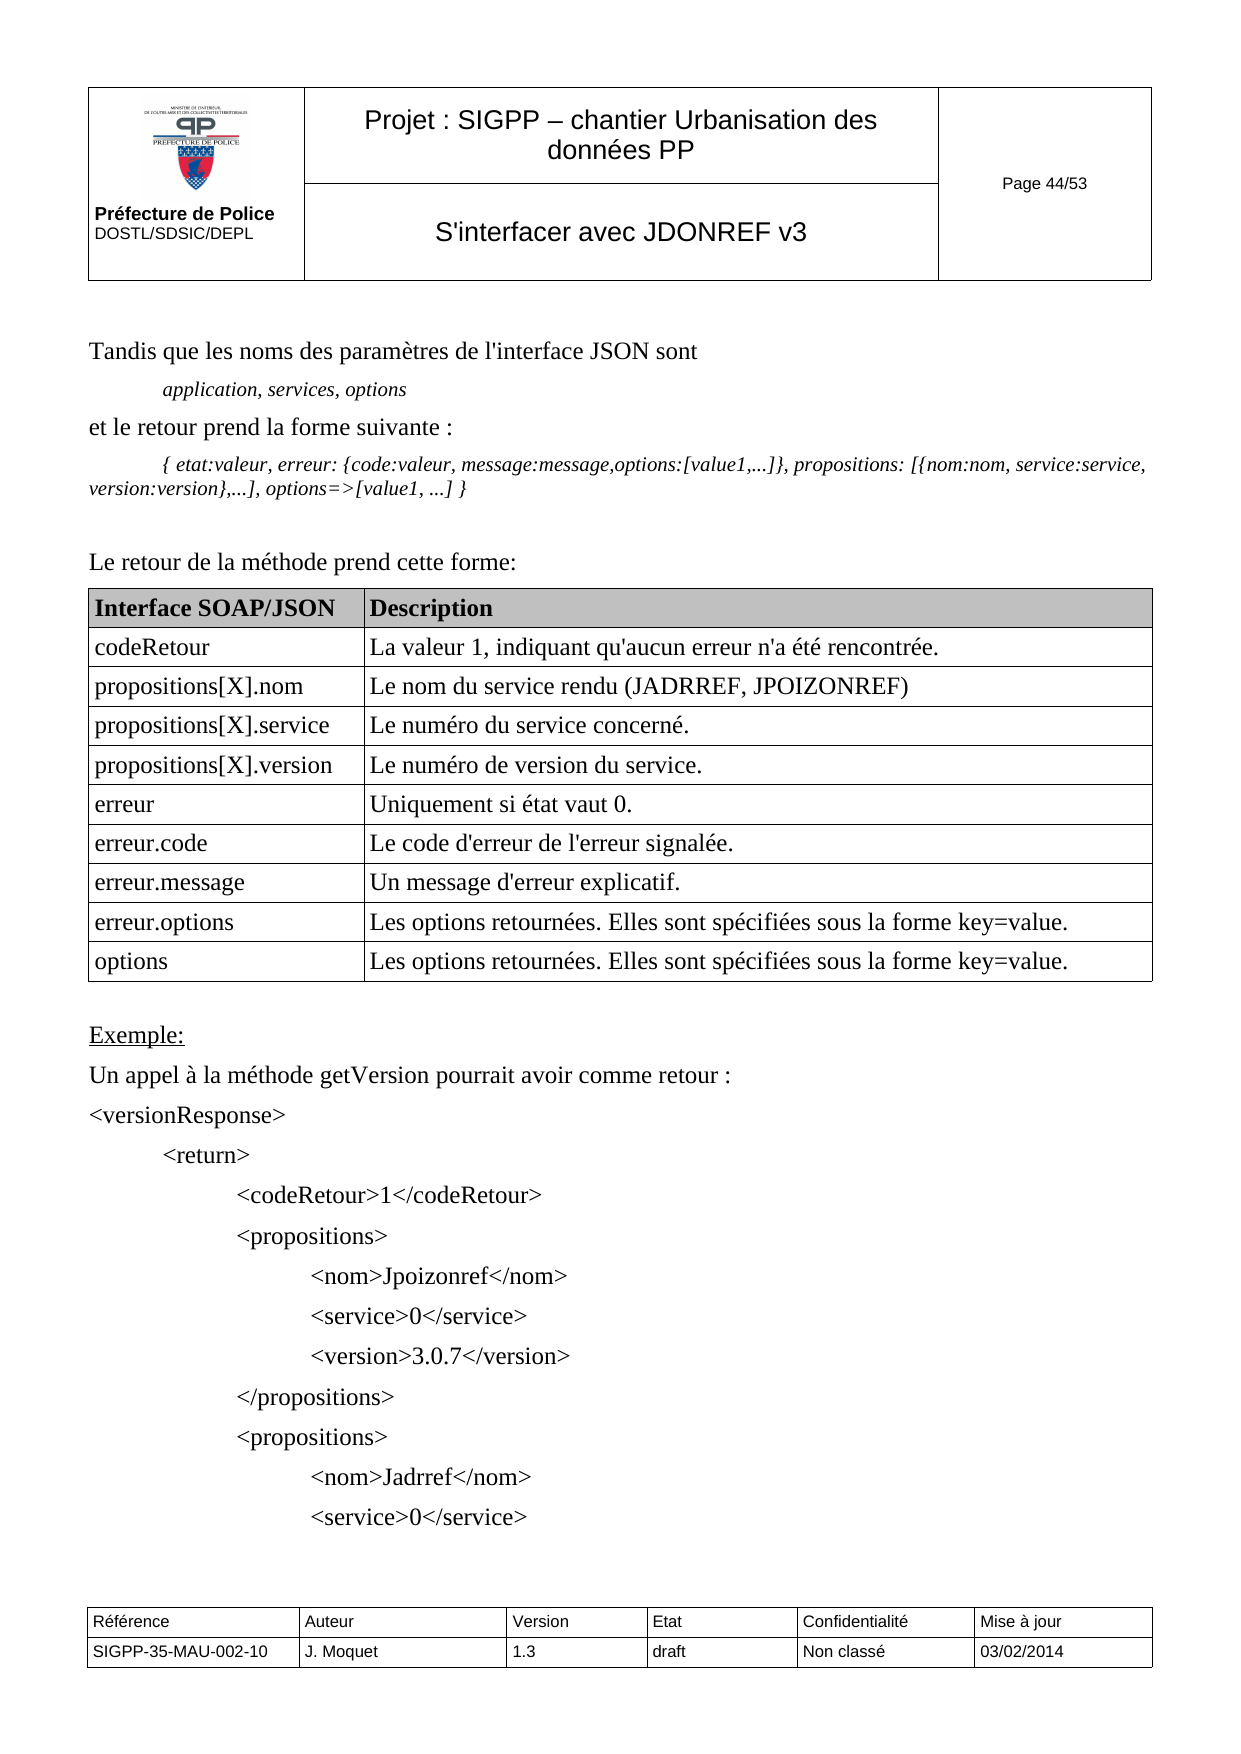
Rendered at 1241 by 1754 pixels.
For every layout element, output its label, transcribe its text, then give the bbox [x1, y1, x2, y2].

text { etat:valeur, erreur: {code:valeur, message:message,options:[value1,...]}, propositions: [{nom:nom, service:service, version:version},...], options=>[value1, ...] } [88, 453, 1152, 499]
text <versionResponse> [88, 1101, 1152, 1129]
table_cell erreur.code [89, 825, 364, 863]
text Exemple: [88, 1021, 1152, 1048]
text <nom>Jadrref</nom> [88, 1463, 1152, 1491]
table_cell Le numéro du service concerné. [365, 707, 1152, 745]
text <propositions> [88, 1423, 1152, 1451]
text <codeRetour>1</codeRetour> [88, 1182, 1152, 1209]
table_cell Les options retournées. Elles sont spécifiées sous la forme key=value. [365, 903, 1152, 941]
text </propositions> [88, 1383, 1152, 1410]
table_cell erreur [89, 785, 364, 823]
table_cell Un message d'erreur explicatif. [365, 864, 1152, 902]
table_cell codeRetour [89, 628, 364, 666]
table_cell Le nom du service rendu (JADRREF, JPOIZONREF) [365, 667, 1152, 706]
text <nom>Jpoizonref</nom> [88, 1262, 1152, 1290]
table_cell Uniquement si état vaut 0. [365, 785, 1152, 823]
table_header Description [365, 589, 1152, 627]
table_cell Le code d'erreur de l'erreur signalée. [365, 825, 1152, 863]
table_header Interface SOAP/JSON [89, 589, 364, 627]
text Un appel à la méthode getVersion pourrait avoir comme retour : [88, 1061, 1152, 1089]
text <service>0</service> [88, 1503, 1152, 1531]
text <service>0</service> [88, 1302, 1152, 1330]
text <return> [88, 1141, 1152, 1169]
picture [141, 92, 252, 203]
text Le retour de la méthode prend cette forme: [88, 548, 1152, 575]
table_cell options [89, 942, 364, 981]
table_cell La valeur 1, indiquant qu'aucun erreur n'a été rencontrée. [365, 628, 1152, 666]
table_cell Les options retournées. Elles sont spécifiées sous la forme key=value. [365, 942, 1152, 981]
table_cell propositions[X].version [89, 746, 364, 784]
text <version>3.0.7</version> [88, 1342, 1152, 1370]
text application, services, options [88, 377, 1152, 401]
table_cell erreur.options [89, 903, 364, 941]
table_cell propositions[X].service [89, 707, 364, 745]
table_cell propositions[X].nom [89, 667, 364, 706]
text et le retour prend la forme suivante : [88, 413, 1152, 441]
text Tandis que les noms des paramètres de l'interface JSON sont [88, 337, 1152, 365]
table_cell Le numéro de version du service. [365, 746, 1152, 784]
table_cell erreur.message [89, 864, 364, 902]
text <propositions> [88, 1222, 1152, 1249]
